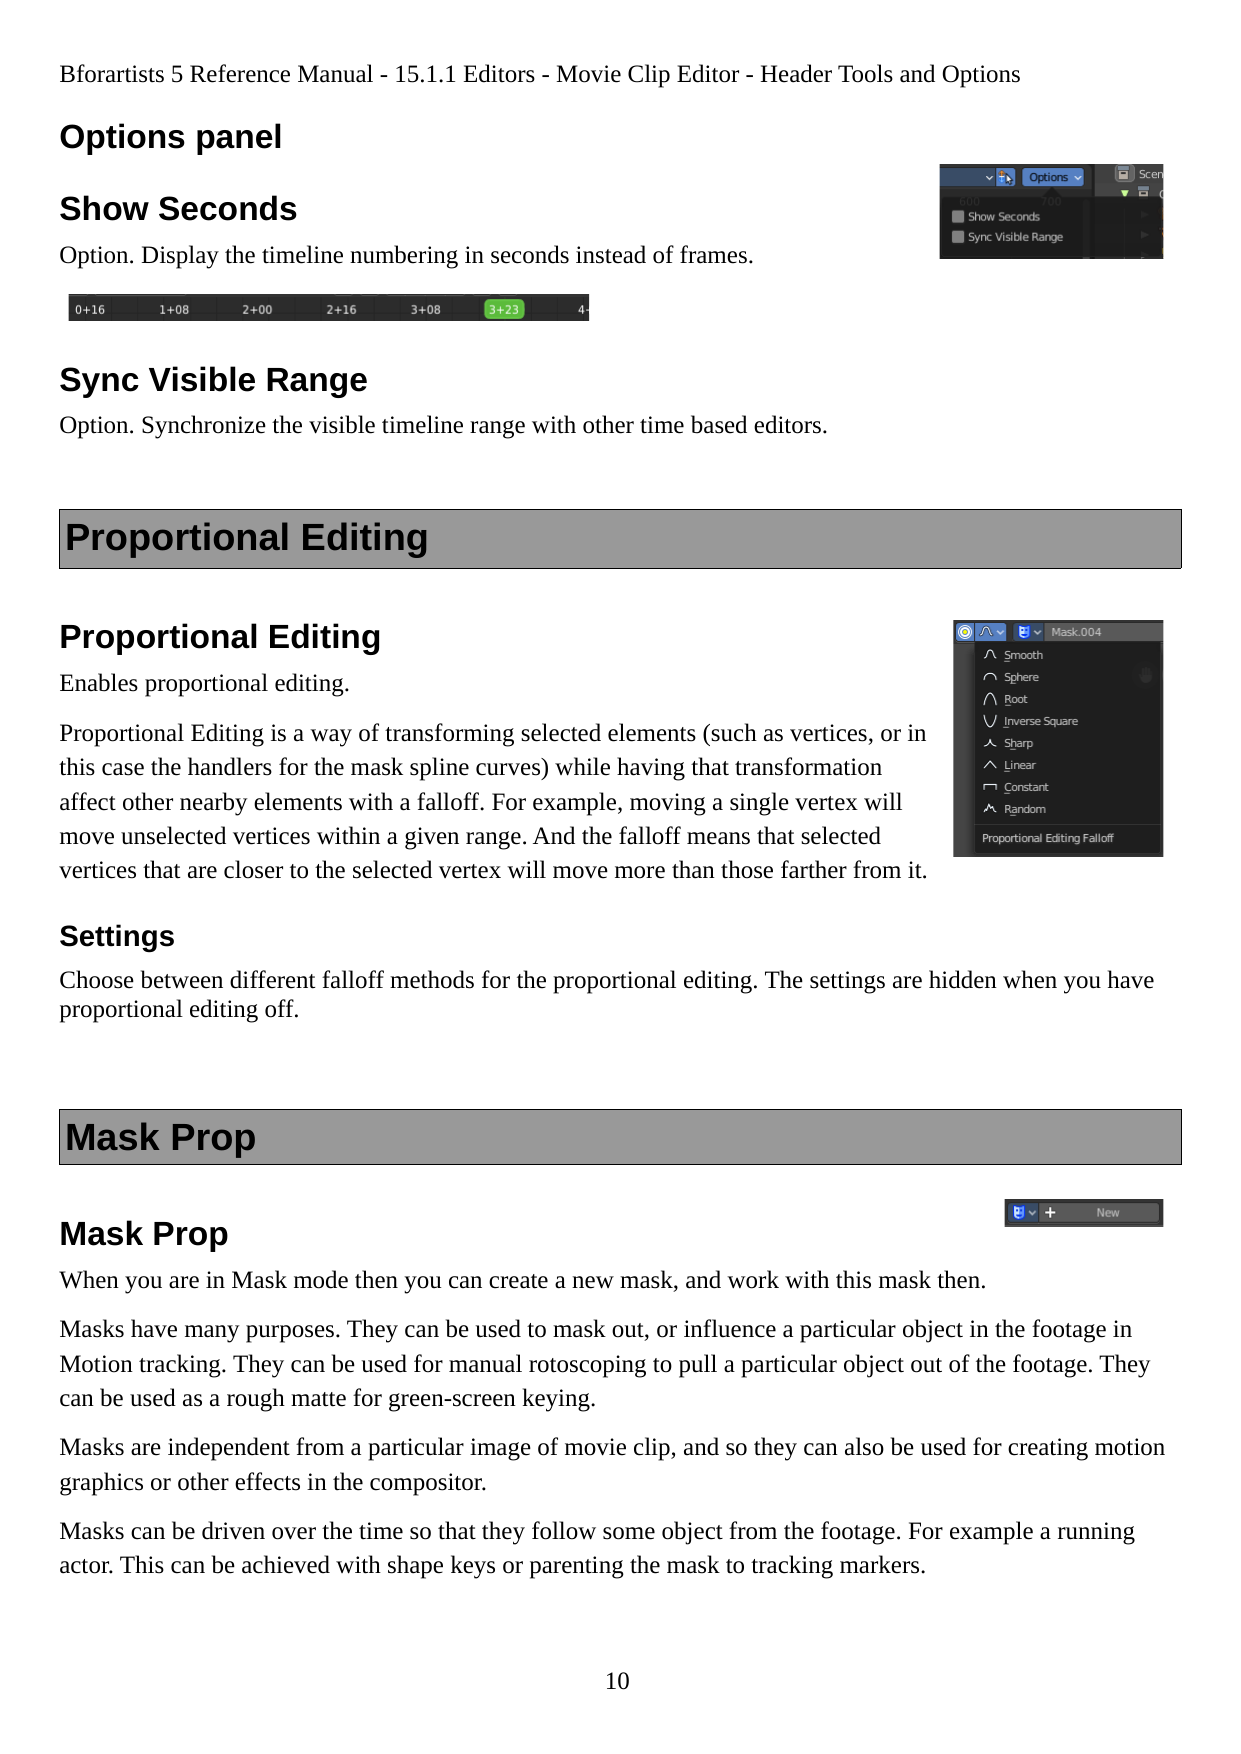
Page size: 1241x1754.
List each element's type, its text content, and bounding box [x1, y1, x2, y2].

picture [953, 620, 1164, 857]
subtitle Proportional Editing [59, 617, 1181, 656]
text Enables proportional editing. [59, 668, 953, 697]
table_header Proportional Editing [60, 510, 1181, 568]
subtitle [1164, 189, 1181, 228]
text Masks are independent from a particular image of movie clip, and so they can also be used for creating motion graphics or other effects in the compositor. [59, 1432, 1181, 1496]
text Proportional Editing is a way of transforming selected elements (such as vertices, or in this case the handlers for the mask spline curves) while having that transformation affect other nearby elements with a falloff. For example, moving a single vertex will move unselected vertices within a given range. And the falloff means that selected vertices that are closer to the selected vertex will move more than those farther from it. [59, 718, 1181, 884]
text Option. Synchronize the visible timeline range with other time based editors. [59, 411, 1181, 439]
subtitle Sync Visible Range [59, 359, 1181, 398]
text Option. Display the timeline numbering in seconds instead of frames. [59, 240, 1181, 269]
picture [68, 294, 590, 321]
text Masks can be driven over the time so that they follow some object from the footage. For example a running actor. This can be achieved with shape keys or parenting the mask to tracking markers. [59, 1516, 1181, 1579]
subtitle Options panel [59, 117, 1181, 156]
text Choose between different falloff methods for the proportional editing. The settings are hidden when you have proportional editing off. [59, 965, 1181, 1023]
text Masks have many purposes. They can be used to mask out, or influence a particular object in the footage in Motion tracking. They can be used for manual rotoscoping to pull a particular object out of the footage. They can be used as a rough matte for green-screen keying. [59, 1314, 1181, 1412]
subtitle Show Seconds [59, 189, 939, 228]
table_header Mask Prop [60, 1110, 1181, 1164]
subtitle Settings [59, 919, 1181, 953]
subtitle Mask Prop [59, 1214, 1181, 1253]
text When you are in Mask mode then you can create a new mask, and work with this mask then. [59, 1265, 1181, 1294]
picture [1004, 1199, 1164, 1227]
picture [939, 164, 1164, 259]
